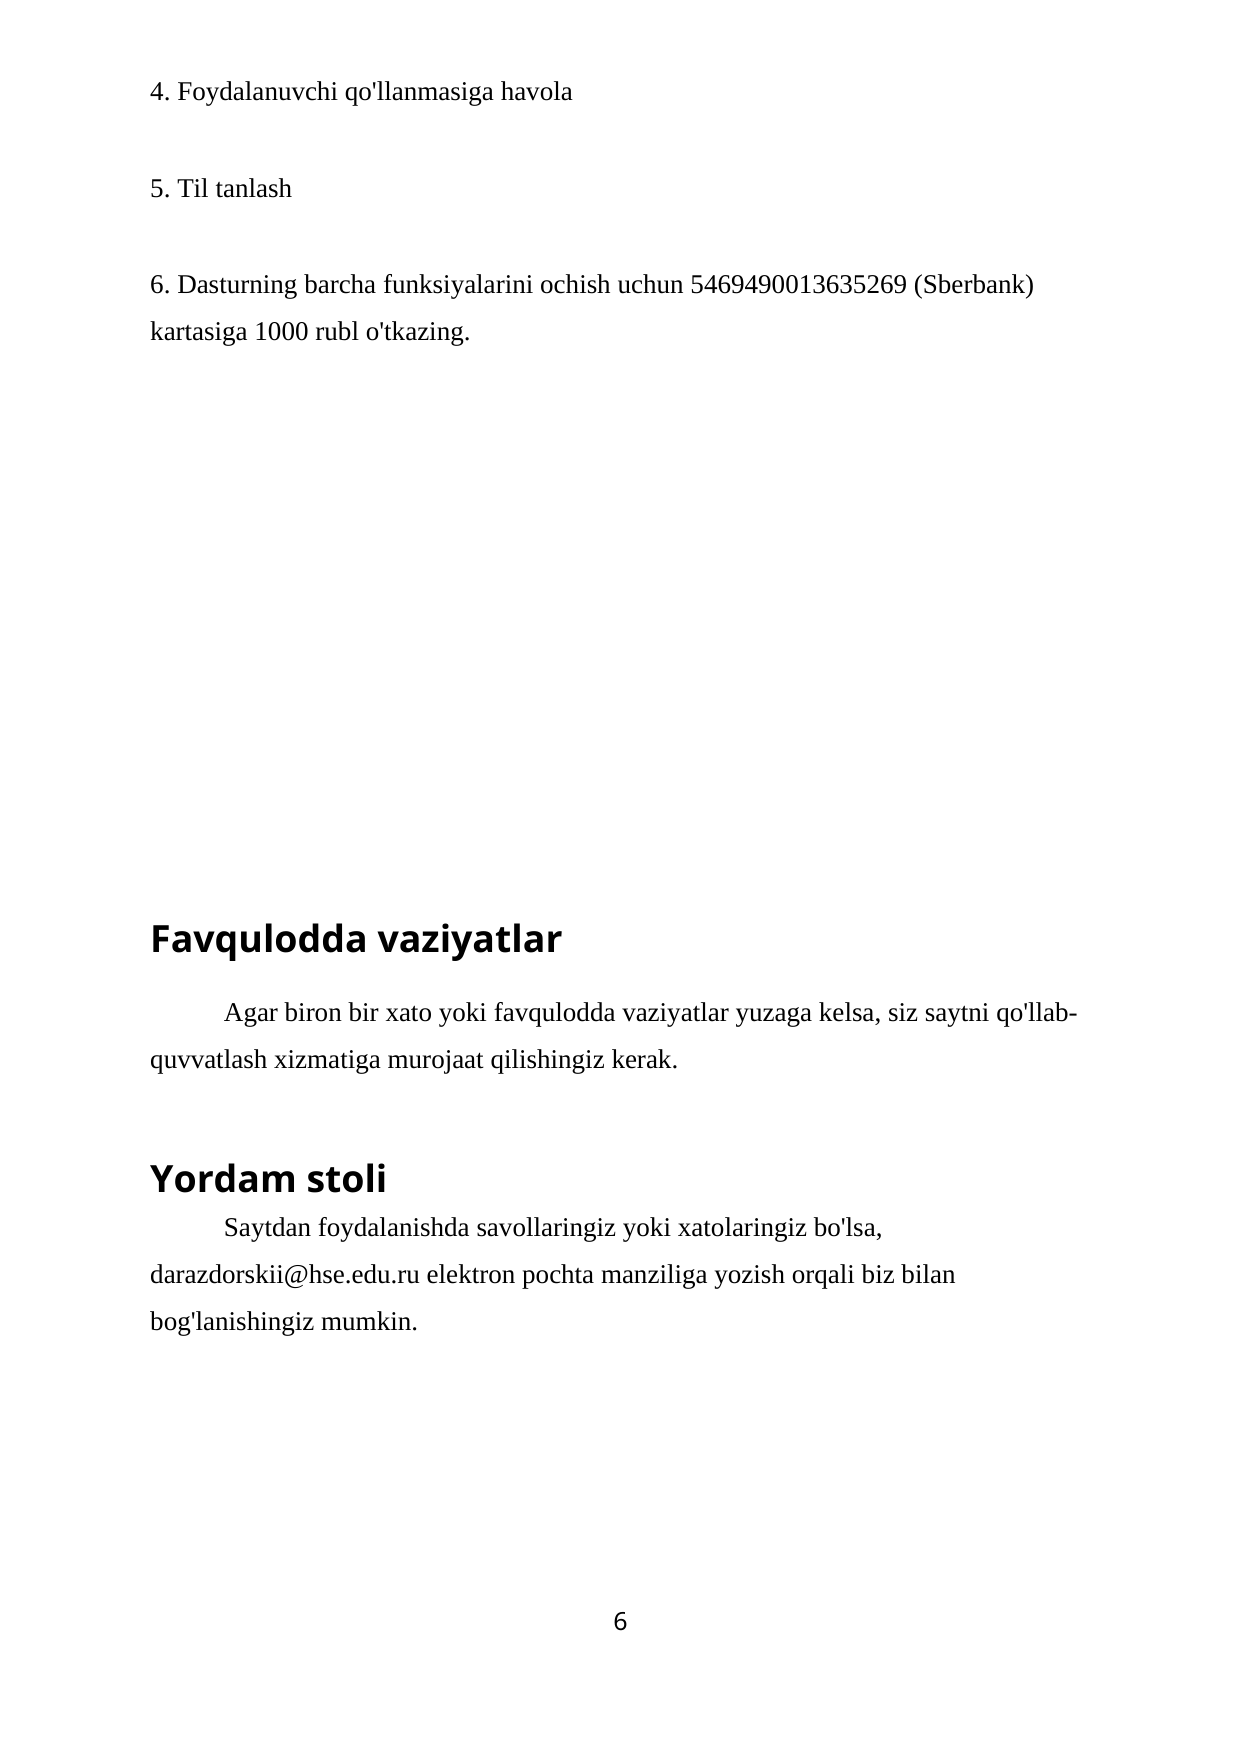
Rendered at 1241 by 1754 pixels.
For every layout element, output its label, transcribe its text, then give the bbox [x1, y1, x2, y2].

text 5. Til tanlash [150, 172, 1090, 203]
text Agar biron bir xato yoki favqulodda vaziyatlar yuzaga kelsa, siz saytni qo'llab-quvvatlash xizmatiga murojaat qilishingiz kerak. [150, 996, 1090, 1074]
text Saytdan foydalanishda savollaringiz yoki xatolaringiz bo'lsa, darazdorskii@hse.edu.ru elektron pochta manziliga yozish orqali biz bilan bog'lanishingiz mumkin. [150, 1211, 1090, 1336]
text 4. Foydalanuvchi qo'llanmasiga havola [150, 75, 1090, 106]
subtitle Favqulodda vaziyatlar [150, 912, 1090, 963]
subtitle Yordam stoli [150, 1152, 1090, 1203]
text 6. Dasturning barcha funksiyalarini ochish uchun 5469490013635269 (Sberbank) kartasiga 1000 rubl o'tkazing. [150, 268, 1090, 346]
